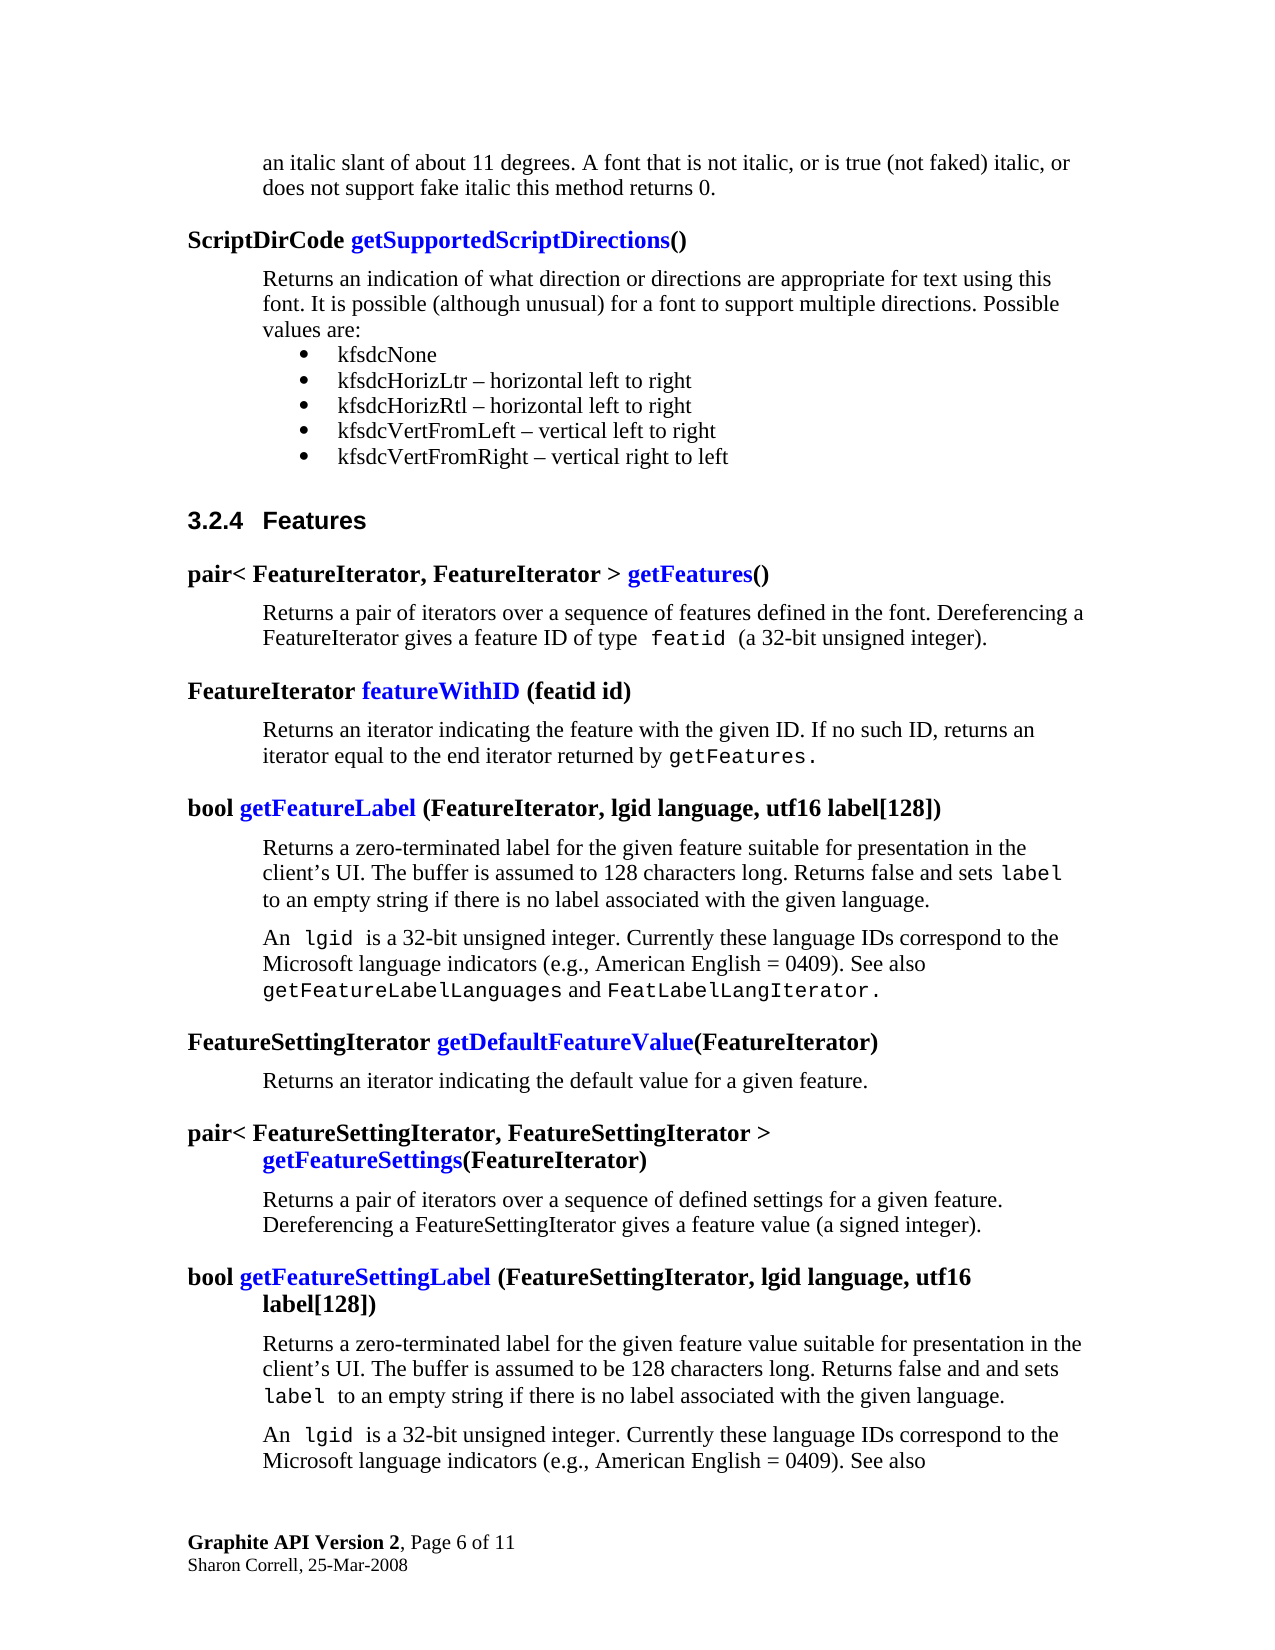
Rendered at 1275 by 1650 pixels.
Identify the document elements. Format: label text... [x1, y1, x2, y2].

text pair< FeatureIterator, FeatureIterator > getFeatures() [187, 560, 1087, 587]
text FeatureSettingIterator getDefaultFeatureValue(FeatureIterator) [187, 1028, 1087, 1056]
list kfsdcVertFromLeft – vertical left to right [300, 418, 1087, 444]
text Returns a zero-terminated label for the given feature suitable for presentation in the client’s UI. The buffer is assumed to 128 characters long. Returns false and sets label to an empty string if there is no label associated with the given language. [262, 834, 1087, 912]
list kfsdcHorizRtl – horizontal left to right [300, 393, 1087, 418]
text FeatureIterator featureWithID (featid id) [187, 677, 1087, 705]
list kfsdcHorizLtr – horizontal left to right [300, 368, 1087, 393]
subtitle Features [187, 507, 1087, 535]
text Returns a zero-terminated label for the given feature value suitable for presentation in the client’s UI. The buffer is assumed to be 128 characters long. Returns false and and sets label to an empty string if there is no label associated with the given language. [262, 1331, 1087, 1409]
text Returns an indication of what direction or directions are appropriate for text using this font. It is possible (although unusual) for a font to support multiple directions. Possible values are: [262, 266, 1087, 342]
text Returns an iterator indicating the default value for a given feature. [262, 1068, 1087, 1094]
text An lgid is a 32-bit unsigned integer. Currently these language IDs correspond to the Microsoft language indicators (e.g., American English = 0409). See also getFeatureLabelLanguages and FeatLabelLangIterator. [262, 924, 1087, 1003]
text pair< FeatureSettingIterator, FeatureSettingIterator > getFeatureSettings(FeatureIterator) [187, 1119, 1087, 1174]
list kfsdcVertFromRight – vertical right to left [300, 444, 1087, 469]
text bool getFeatureLabel (FeatureIterator, lgid language, utf16 label[128]) [187, 794, 1087, 822]
text Returns an iterator indicating the feature with the given ID. If no such ID, returns an iterator equal to the end iterator returned by getFeatures. [262, 717, 1087, 769]
text An lgid is a 32-bit unsigned integer. Currently these language IDs correspond to the Microsoft language indicators (e.g., American English = 0409). See also [262, 1422, 1087, 1474]
text bool getFeatureSettingLabel (FeatureSettingIterator, lgid language, utf16 label[128]) [187, 1263, 1087, 1318]
text Returns a pair of iterators over a sequence of features defined in the font. Dereferencing a FeatureIterator gives a feature ID of type featid (a 32-bit unsigned integer). [262, 600, 1087, 652]
list kfsdcNone [300, 342, 1087, 368]
text Returns a pair of iterators over a sequence of defined settings for a given feature. Dereferencing a FeatureSettingIterator gives a feature value (a signed integer). [262, 1187, 1087, 1238]
text an italic slant of about 11 degrees. A font that is not italic, or is true (not faked) italic, or does not support fake italic this method returns 0. [262, 150, 1087, 201]
text ScriptDirCode getSupportedScriptDirections() [187, 226, 1087, 253]
